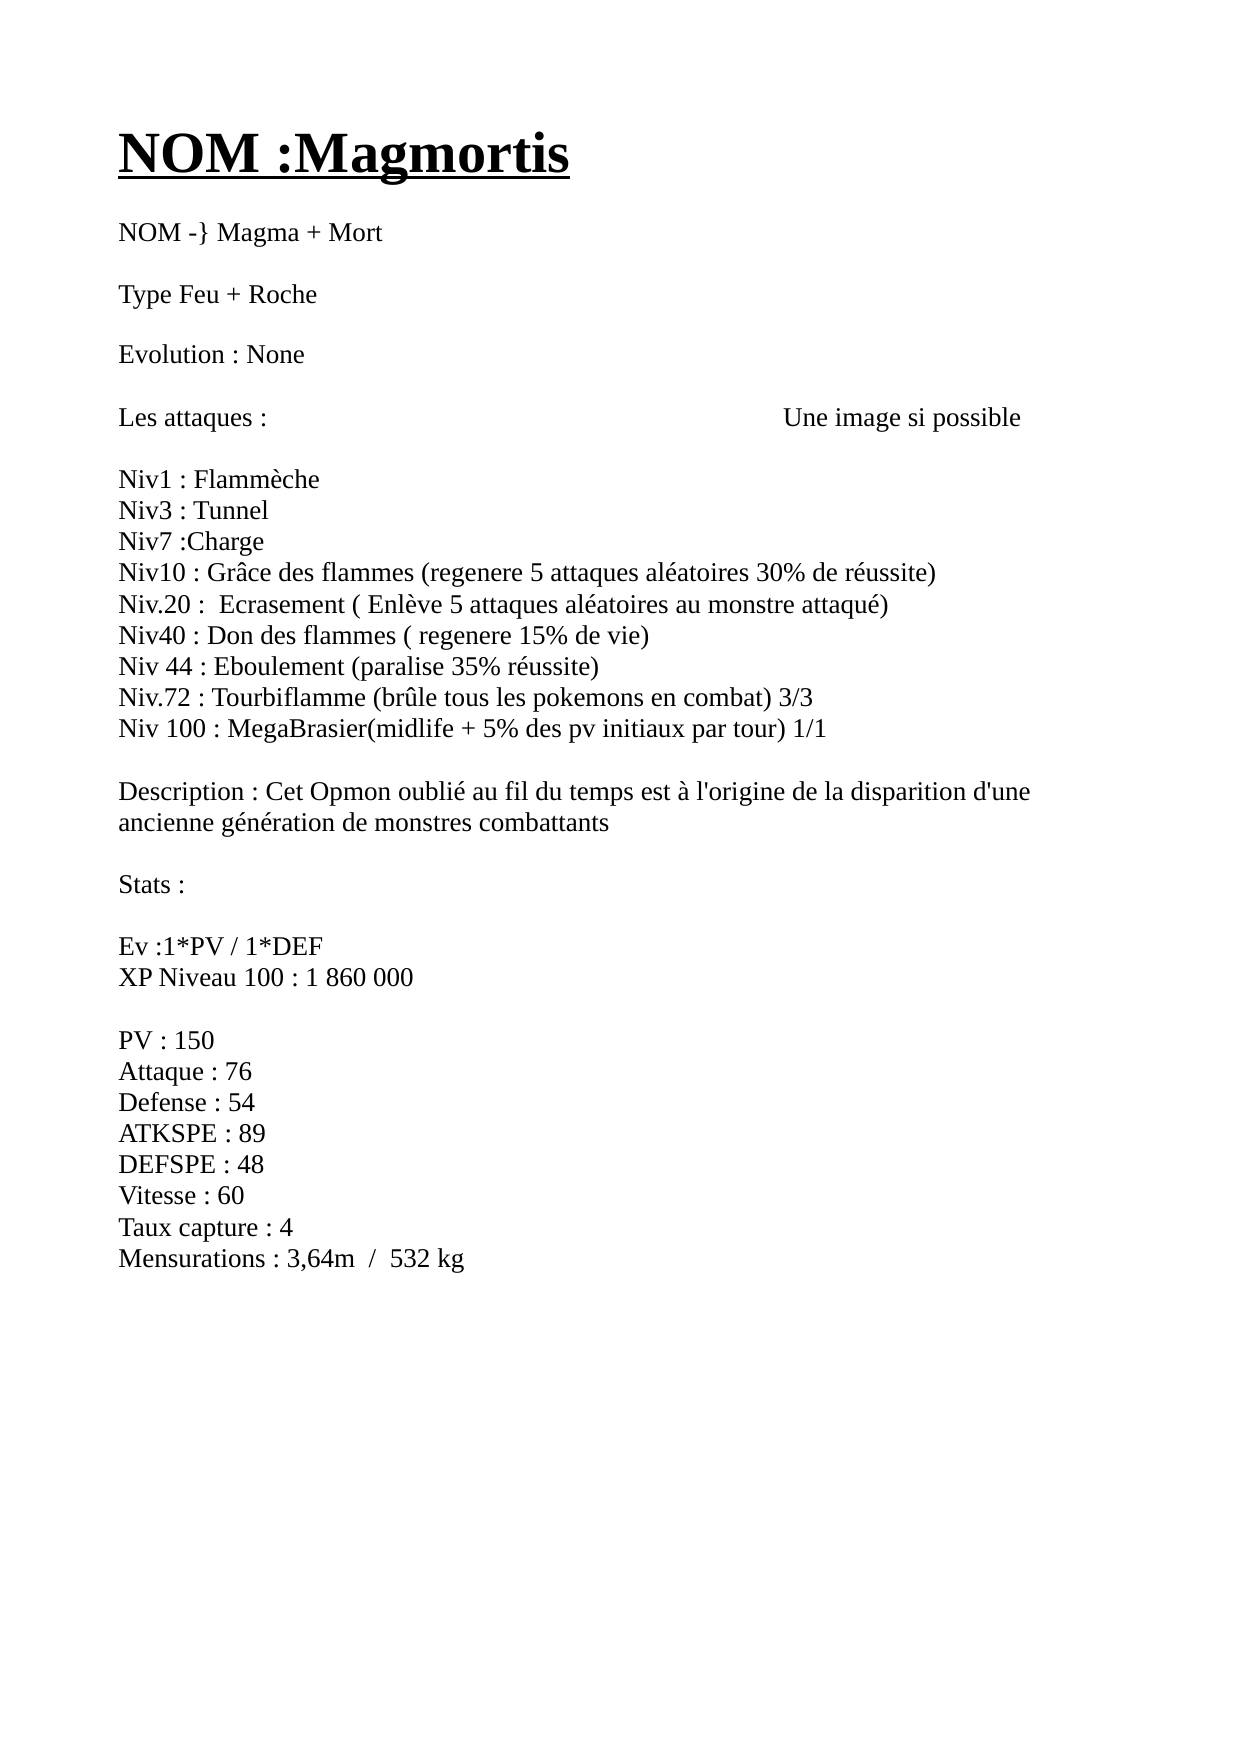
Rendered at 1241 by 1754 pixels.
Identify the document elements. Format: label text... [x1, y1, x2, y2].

text Les attaques : Une image si possible [118, 401, 1122, 432]
text Evolution : None [118, 338, 1122, 370]
text DEFSPE : 48 [118, 1148, 1122, 1179]
text Niv3 : Tunnel [118, 494, 1122, 525]
text NOM :Magmortis [118, 118, 1122, 185]
text Ev :1*PV / 1*DEF [118, 930, 1122, 961]
text Description : Cet Opmon oublié au fil du temps est à l'origine de la disparition d'une ancienne génération de monstres combattants [118, 774, 1122, 837]
text Type Feu + Roche [118, 279, 1122, 310]
text Vitesse : 60 [118, 1179, 1122, 1211]
text Niv.72 : Tourbiflamme (brûle tous les pokemons en combat) 3/3 [118, 681, 1122, 712]
text Attaque : 76 [118, 1055, 1122, 1086]
text ATKSPE : 89 [118, 1117, 1122, 1148]
text Niv10 : Grâce des flammes (regenere 5 attaques aléatoires 30% de réussite) [118, 557, 1122, 588]
text Mensurations : 3,64m / 532 kg [118, 1242, 1122, 1273]
text Niv 100 : MegaBrasier(midlife + 5% des pv initiaux par tour) 1/1 [118, 712, 1122, 743]
text Stats : [118, 868, 1122, 899]
text XP Niveau 100 : 1 860 000 [118, 961, 1122, 993]
text Taux capture : 4 [118, 1211, 1122, 1242]
text NOM -} Magma + Mort [118, 216, 1122, 247]
text Niv.20 : Ecrasement ( Enlève 5 attaques aléatoires au monstre attaqué) [118, 588, 1122, 619]
text Niv1 : Flammèche [118, 463, 1122, 494]
text Niv 44 : Eboulement (paralise 35% réussite) [118, 650, 1122, 681]
text PV : 150 [118, 1024, 1122, 1055]
text Niv40 : Don des flammes ( regenere 15% de vie) [118, 619, 1122, 650]
text Defense : 54 [118, 1086, 1122, 1117]
text Niv7 :Charge [118, 525, 1122, 557]
